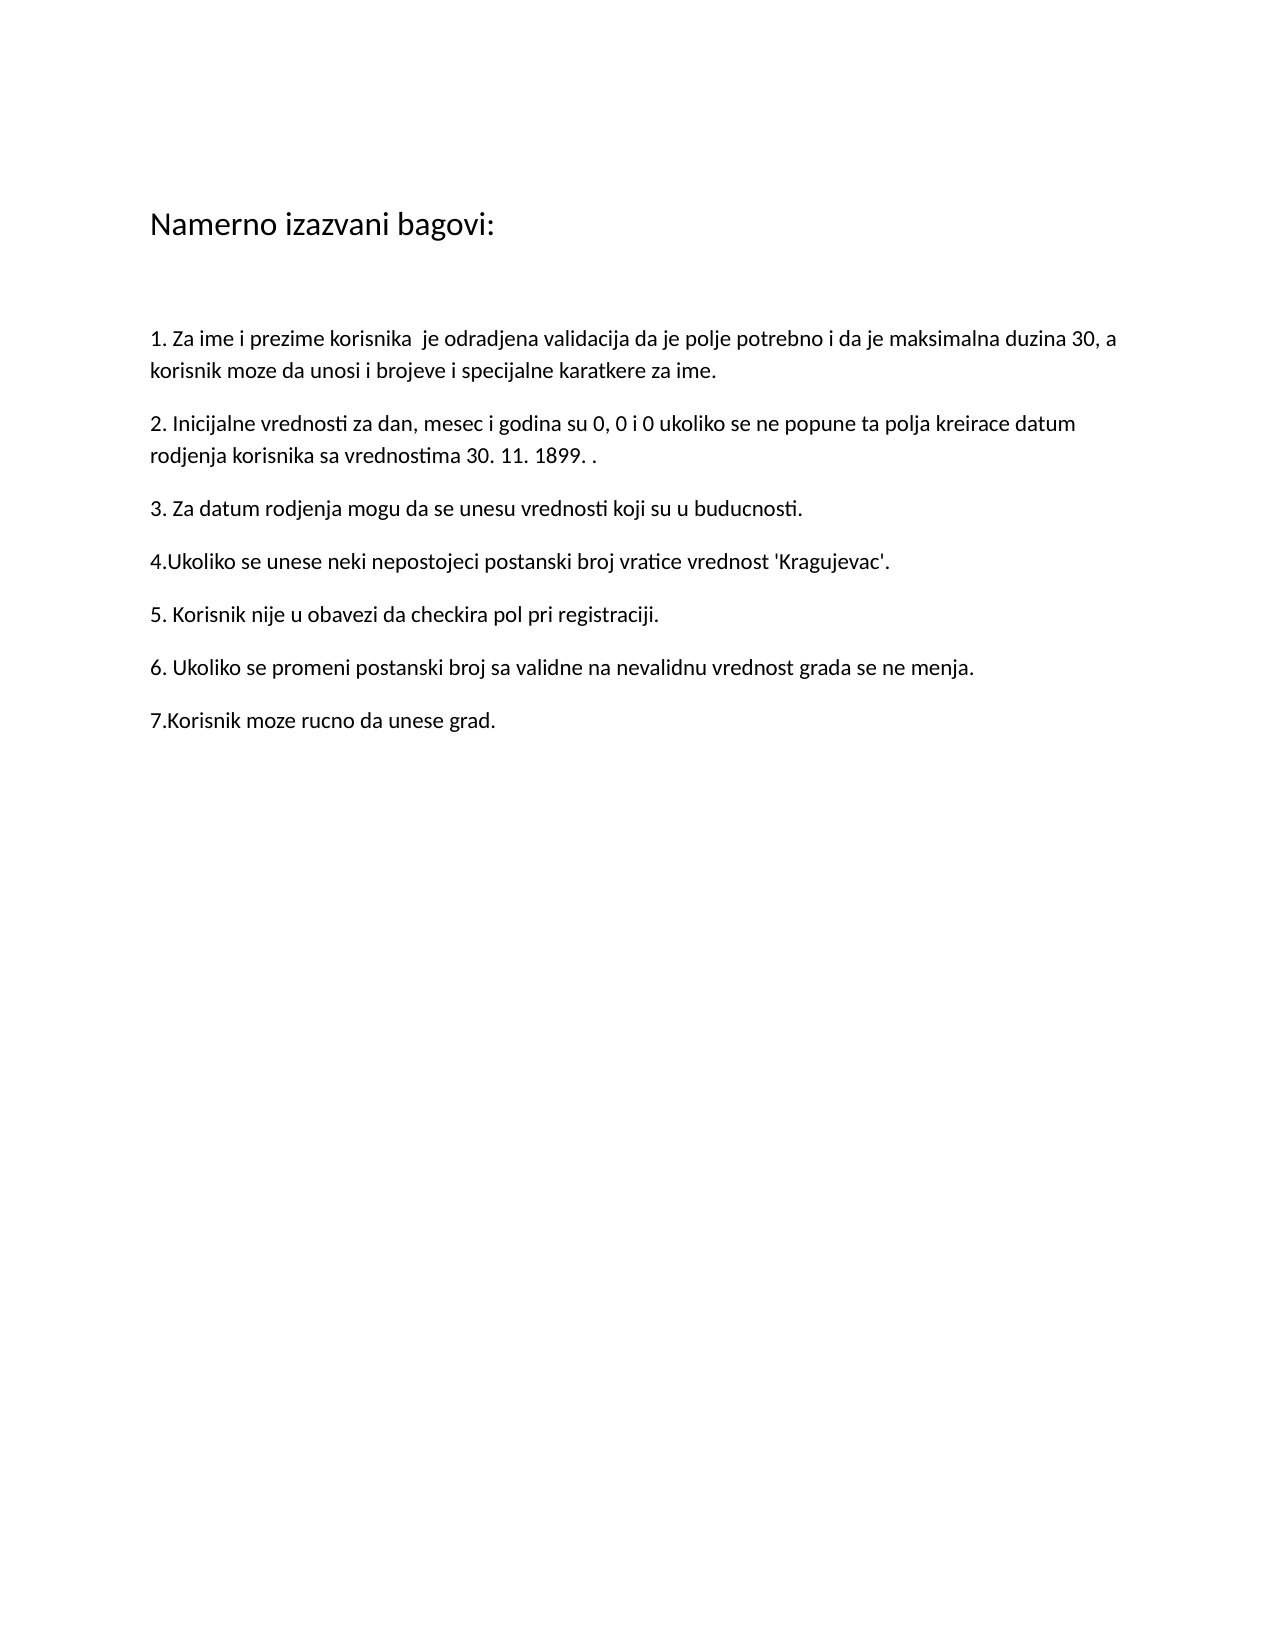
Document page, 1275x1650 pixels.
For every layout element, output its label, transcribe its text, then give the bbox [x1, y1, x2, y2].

text 3. Za datum rodjenja mogu da se unesu vrednosti koji su u buducnosti. [150, 494, 1125, 522]
text 7.Korisnik moze rucno da unese grad. [150, 706, 1125, 734]
text 4.Ukoliko se unese neki nepostojeci postanski broj vratice vrednost 'Kragujevac'. [150, 547, 1125, 575]
text Namerno izazvani bagovi: [150, 203, 1125, 244]
text 1. Za ime i prezime korisnika je odradjena validacija da je polje potrebno i da je maksimalna duzina 30, a korisnik moze da unosi i brojeve i specijalne karatkere za ime. [150, 324, 1125, 384]
text 2. Inicijalne vrednosti za dan, mesec i godina su 0, 0 i 0 ukoliko se ne popune ta polja kreirace datum rodjenja korisnika sa vrednostima 30. 11. 1899. . [150, 409, 1125, 469]
text 6. Ukoliko se promeni postanski broj sa validne na nevalidnu vrednost grada se ne menja. [150, 653, 1125, 681]
text 5. Korisnik nije u obavezi da checkira pol pri registraciji. [150, 600, 1125, 628]
